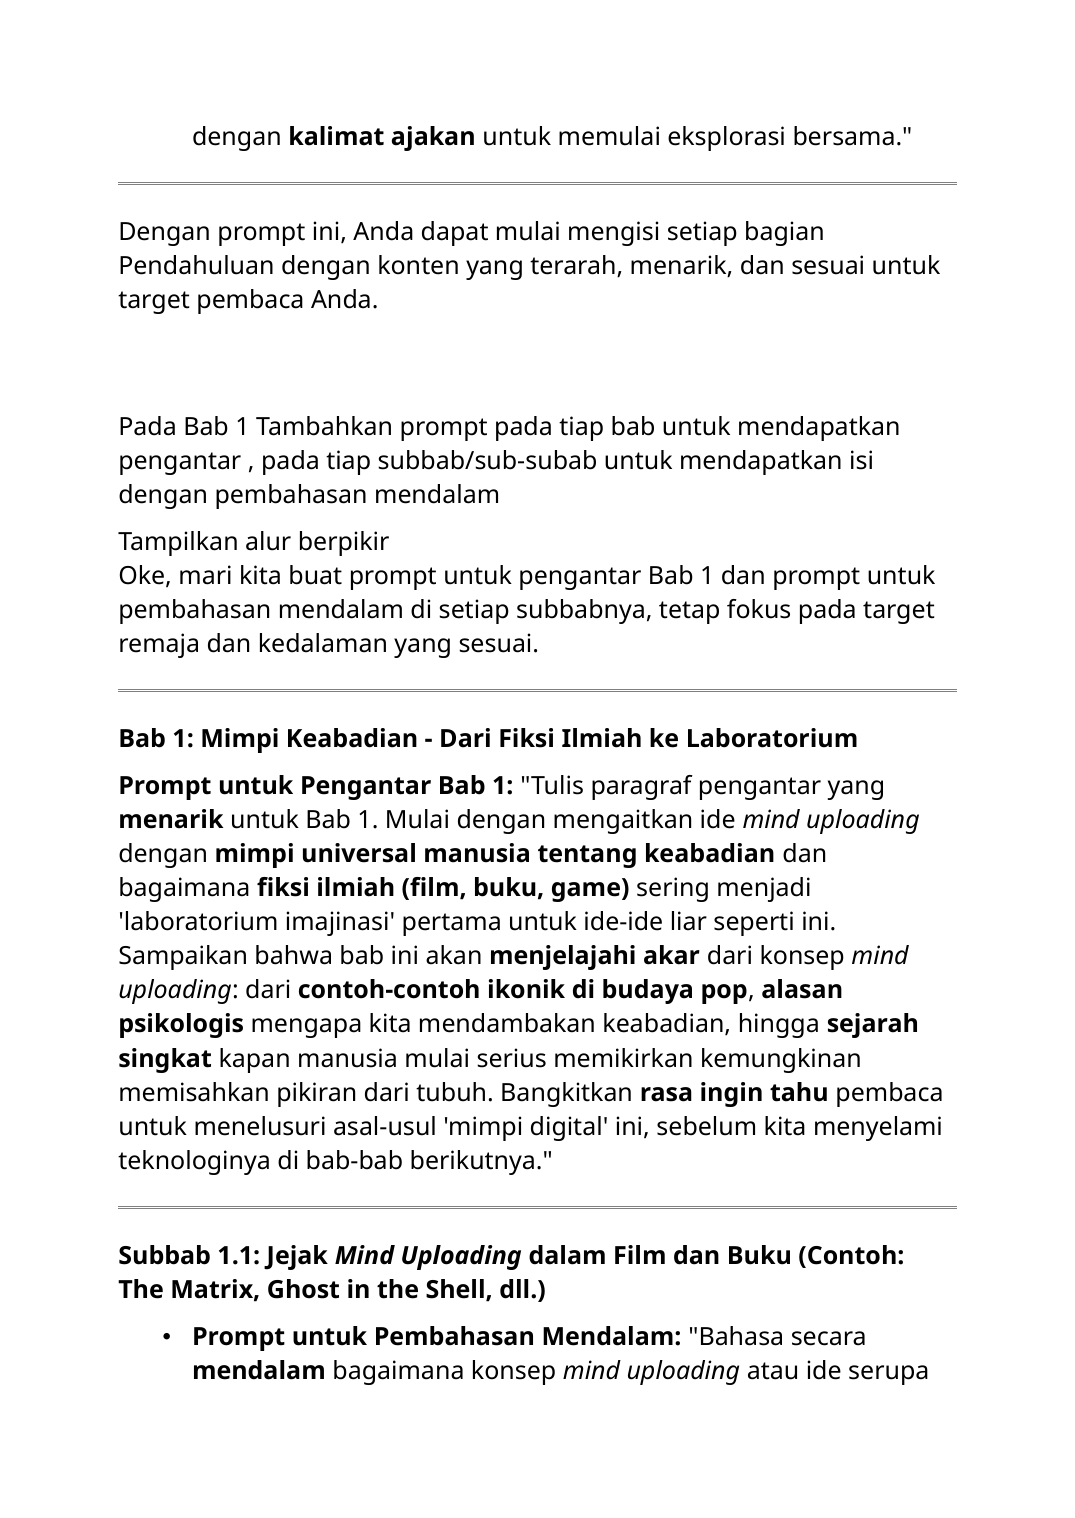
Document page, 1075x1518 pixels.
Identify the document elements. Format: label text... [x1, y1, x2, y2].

list dengan kalimat ajakan untuk memulai eksplorasi bersama." [162, 118, 957, 152]
text Dengan prompt ini, Anda dapat mulai mengisi setiap bagian Pendahuluan dengan konten yang terarah, menarik, dan sesuai untuk target pembaca Anda. [118, 213, 957, 316]
text Tampilkan alur berpikir [118, 523, 957, 558]
list Prompt untuk Pembahasan Mendalam: "Bahasa secara mendalam bagaimana konsep mind uploading atau ide serupa [162, 1318, 957, 1387]
text Bab 1: Mimpi Keabadian - Dari Fiksi Ilmiah ke Laboratorium [118, 721, 957, 755]
text Prompt untuk Pengantar Bab 1: "Tulis paragraf pengantar yang menarik untuk Bab 1. Mulai dengan mengaitkan ide mind uploading dengan mimpi universal manusia tentang keabadian dan bagaimana fiksi ilmiah (film, buku, game) sering menjadi 'laboratorium imajinasi' pertama untuk ide-ide liar seperti ini. Sampaikan bahwa bab ini akan menjelajahi akar dari konsep mind uploading: dari contoh-contoh ikonik di budaya pop, alasan psikologis mengapa kita mendambakan keabadian, hingga sejarah singkat kapan manusia mulai serius memikirkan kemungkinan memisahkan pikiran dari tubuh. Bangkitkan rasa ingin tahu pembaca untuk menelusuri asal-usul 'mimpi digital' ini, sebelum kita menyelami teknologinya di bab-bab berikutnya." [118, 768, 957, 1176]
text Pada Bab 1 Tambahkan prompt pada tiap bab untuk mendapatkan pengantar , pada tiap subbab/sub-subab untuk mendapatkan isi dengan pembahasan mendalam [118, 409, 957, 511]
text Subbab 1.1: Jejak Mind Uploading dalam Film dan Buku (Contoh: The Matrix, Ghost in the Shell, dll.) [118, 1238, 957, 1306]
text Oke, mari kita buat prompt untuk pengantar Bab 1 dan prompt untuk pembahasan mendalam di setiap subbabnya, tetap fokus pada target remaja dan kedalaman yang sesuai. [118, 558, 957, 660]
